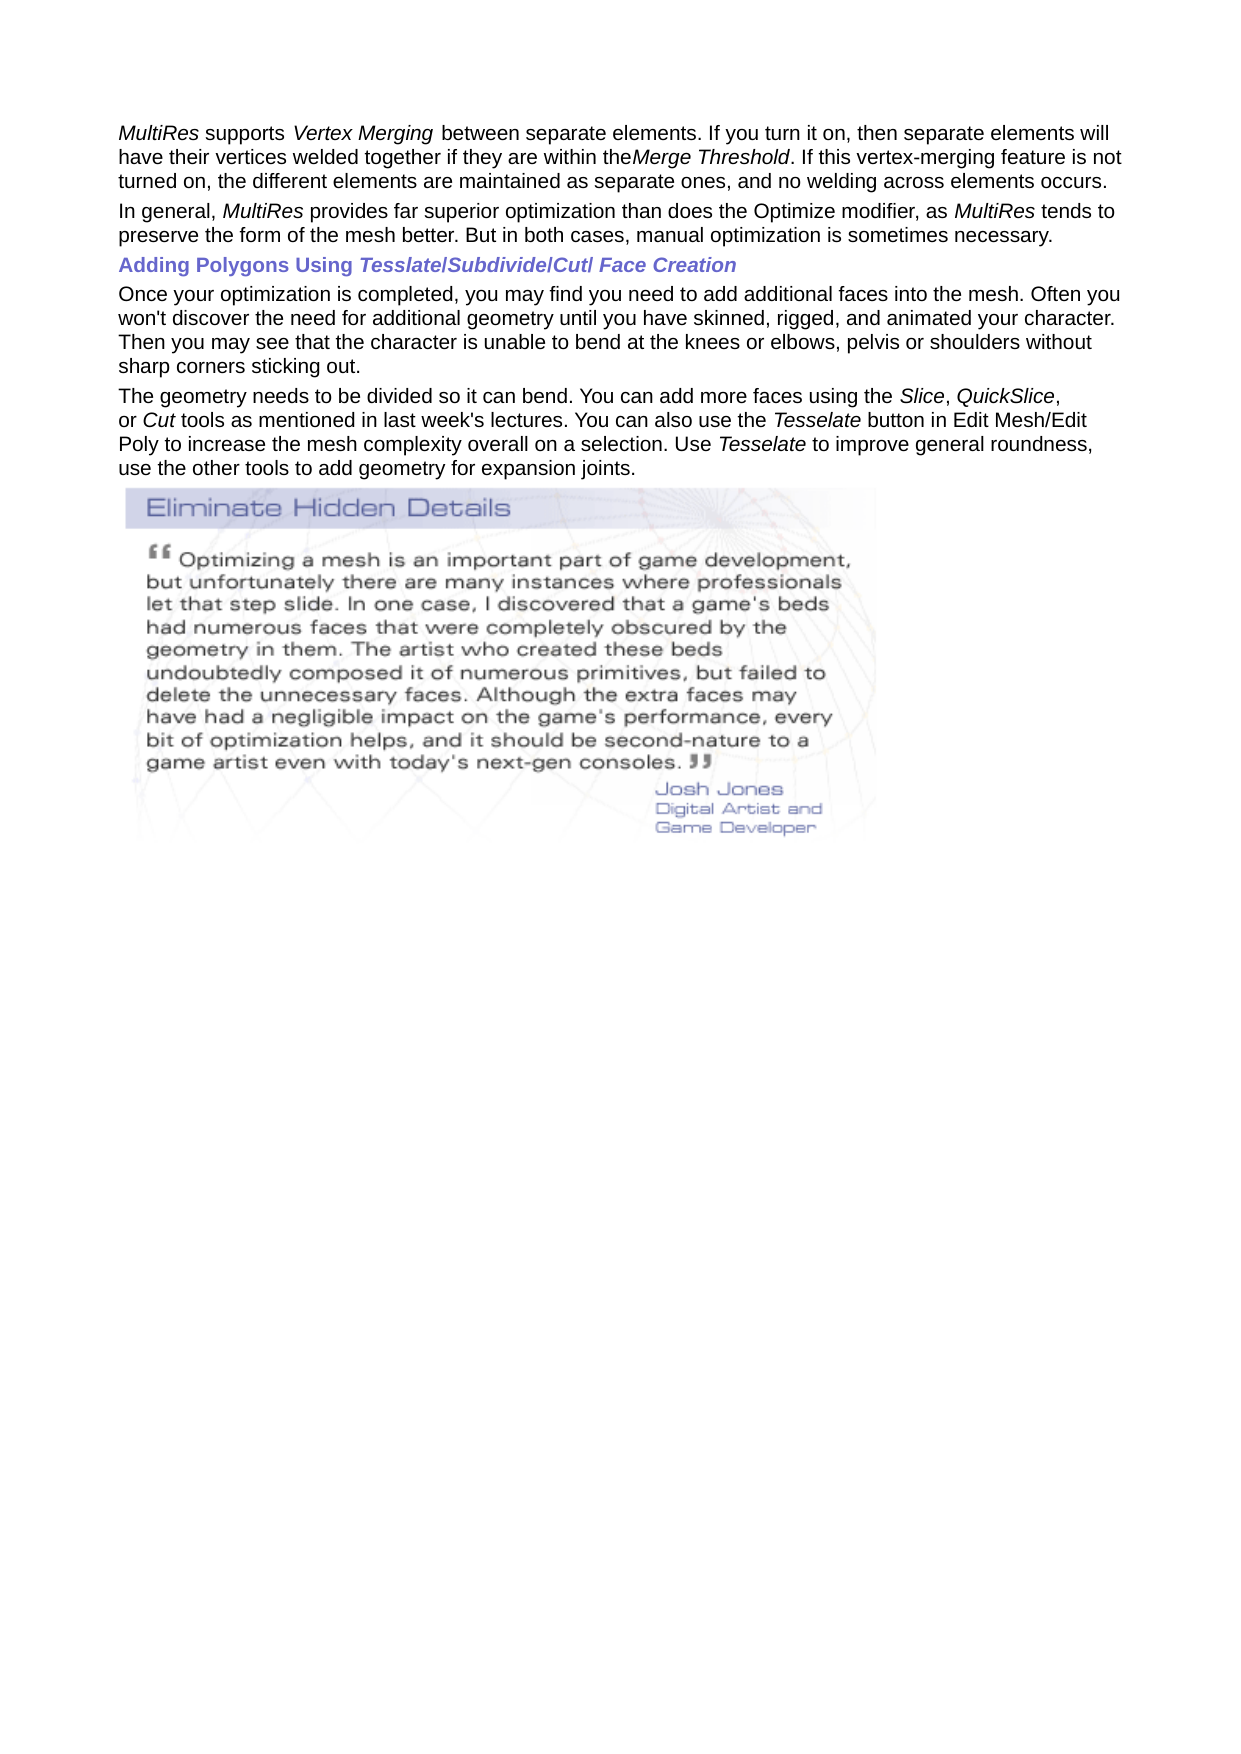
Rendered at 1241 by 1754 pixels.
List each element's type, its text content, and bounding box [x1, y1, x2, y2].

text MultiRes supports Vertex Merging between separate elements. If you turn it on, then separate elements will have their vertices welded together if they are within theMerge Threshold. If this vertex-merging feature is not turned on, the different elements are maintained as separate ones, and no welding across elements occurs. [118, 121, 1122, 193]
picture [118, 482, 884, 844]
subtitle Adding Polygons Using Tesslate/Subdivide/Cut/ Face Creation [118, 252, 1122, 276]
text The geometry needs to be divided so it can bend. You can add more faces using the Slice, QuickSlice, or Cut tools as mentioned in last week's lectures. You can also use the Tesselate button in Edit Mesh/Edit Poly to increase the mesh complexity overall on a selection. Use Tesselate to improve general roundness, use the other tools to add geometry for expansion joints. [118, 384, 1122, 480]
text Once your optimization is completed, you may find you need to add additional faces into the mesh. Often you won't discover the need for additional geometry until you have skinned, rigged, and animated your character. Then you may see that the character is unable to bend at the knees or elbows, pelvis or shoulders without sharp corners sticking out. [118, 282, 1122, 378]
text In general, MultiRes provides far superior optimization than does the Optimize modifier, as MultiRes tends to preserve the form of the mesh better. But in both cases, manual optimization is sometimes necessary. [118, 199, 1122, 247]
